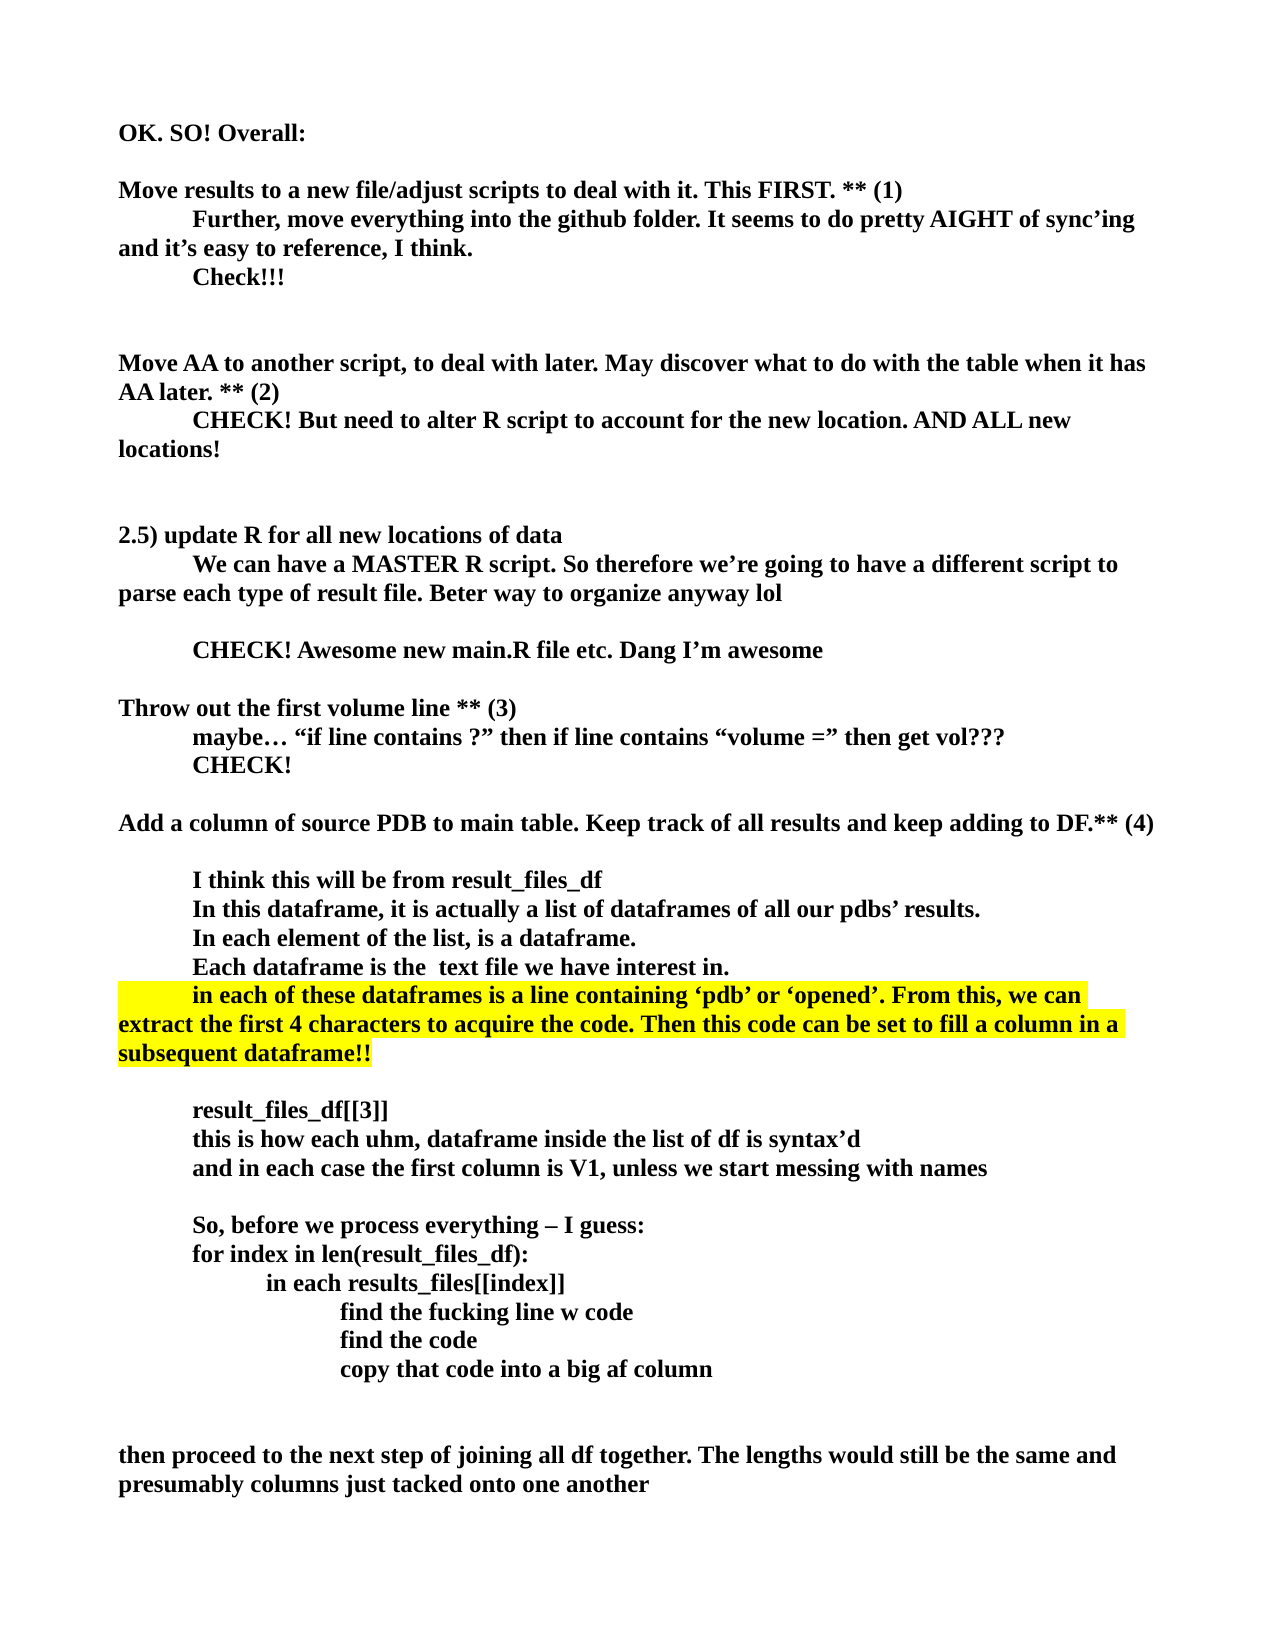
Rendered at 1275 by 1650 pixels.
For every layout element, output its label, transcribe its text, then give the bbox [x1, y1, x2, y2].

text In each element of the list, is a dataframe. [118, 923, 1157, 952]
text We can have a MASTER R script. So therefore we’re going to have a different script to parse each type of result file. Beter way to organize anyway lol [118, 549, 1157, 607]
text result_files_df[[3]] [118, 1096, 1157, 1124]
text Add a column of source PDB to main table. Keep track of all results and keep adding to DF.** (4) [118, 808, 1157, 837]
text then proceed to the next step of joining all df together. The lengths would still be the same and presumably columns just tacked onto one another [118, 1441, 1157, 1498]
text Move AA to another script, to deal with later. May discover what to do with the table when it has AA later. ** (2) [118, 348, 1157, 406]
text 2.5) update R for all new locations of data [118, 521, 1157, 549]
text Each dataframe is the text file we have interest in. [118, 952, 1157, 981]
text maybe… “if line contains ?” then if line contains “volume =” then get vol??? [118, 722, 1157, 751]
text CHECK! Awesome new main.R file etc. Dang I’m awesome [118, 636, 1157, 664]
text find the fucking line w code [118, 1297, 1157, 1326]
text find the code [118, 1326, 1157, 1354]
text copy that code into a big af column [118, 1354, 1157, 1383]
text OK. SO! Overall: [118, 118, 1157, 147]
text CHECK! [118, 751, 1157, 779]
text in each of these dataframes is a line containing ‘pdb’ or ‘opened’. From this, we can extract the first 4 characters to acquire the code. Then this code can be set to fill a column in a subsequent dataframe!! [118, 981, 1157, 1067]
text In this dataframe, it is actually a list of dataframes of all our pdbs’ results. [118, 894, 1157, 923]
text for index in len(result_files_df): [118, 1239, 1157, 1268]
text Check!!! [118, 262, 1157, 291]
text CHECK! But need to alter R script to account for the new location. AND ALL new locations! [118, 406, 1157, 463]
text Further, move everything into the github folder. It seems to do pretty AIGHT of sync’ing and it’s easy to reference, I think. [118, 204, 1157, 262]
text Throw out the first volume line ** (3) [118, 693, 1157, 722]
text this is how each uhm, dataframe inside the list of df is syntax’d [118, 1124, 1157, 1153]
text Move results to a new file/adjust scripts to deal with it. This FIRST. ** (1) [118, 176, 1157, 204]
text in each results_files[[index]] [118, 1268, 1157, 1297]
text and in each case the first column is V1, unless we start messing with names [118, 1153, 1157, 1182]
text I think this will be from result_files_df [118, 866, 1157, 894]
text So, before we process everything – I guess: [118, 1211, 1157, 1239]
